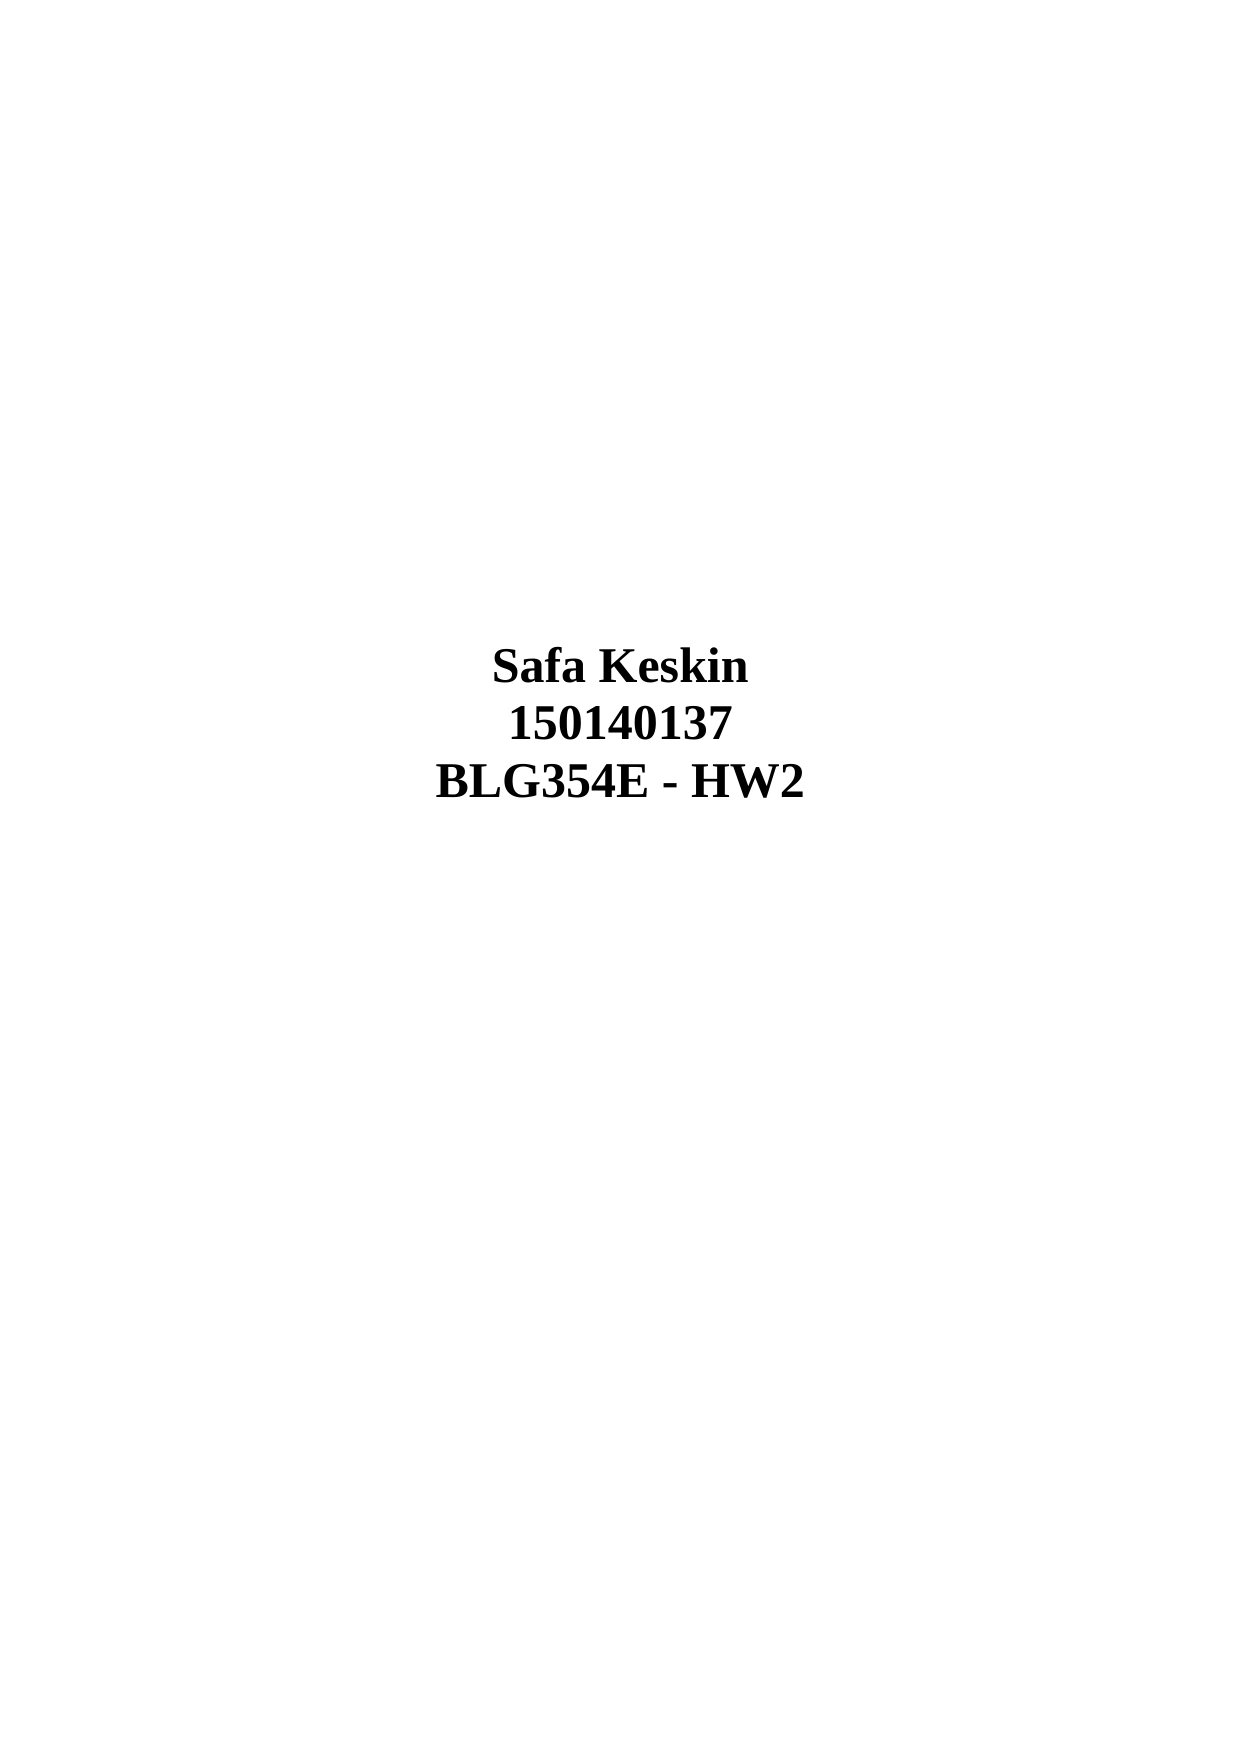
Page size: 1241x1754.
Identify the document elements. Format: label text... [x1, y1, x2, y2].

text Safa Keskin [118, 636, 1122, 693]
text BLG354E - HW2 [118, 751, 1122, 808]
text 150140137 [118, 693, 1122, 751]
